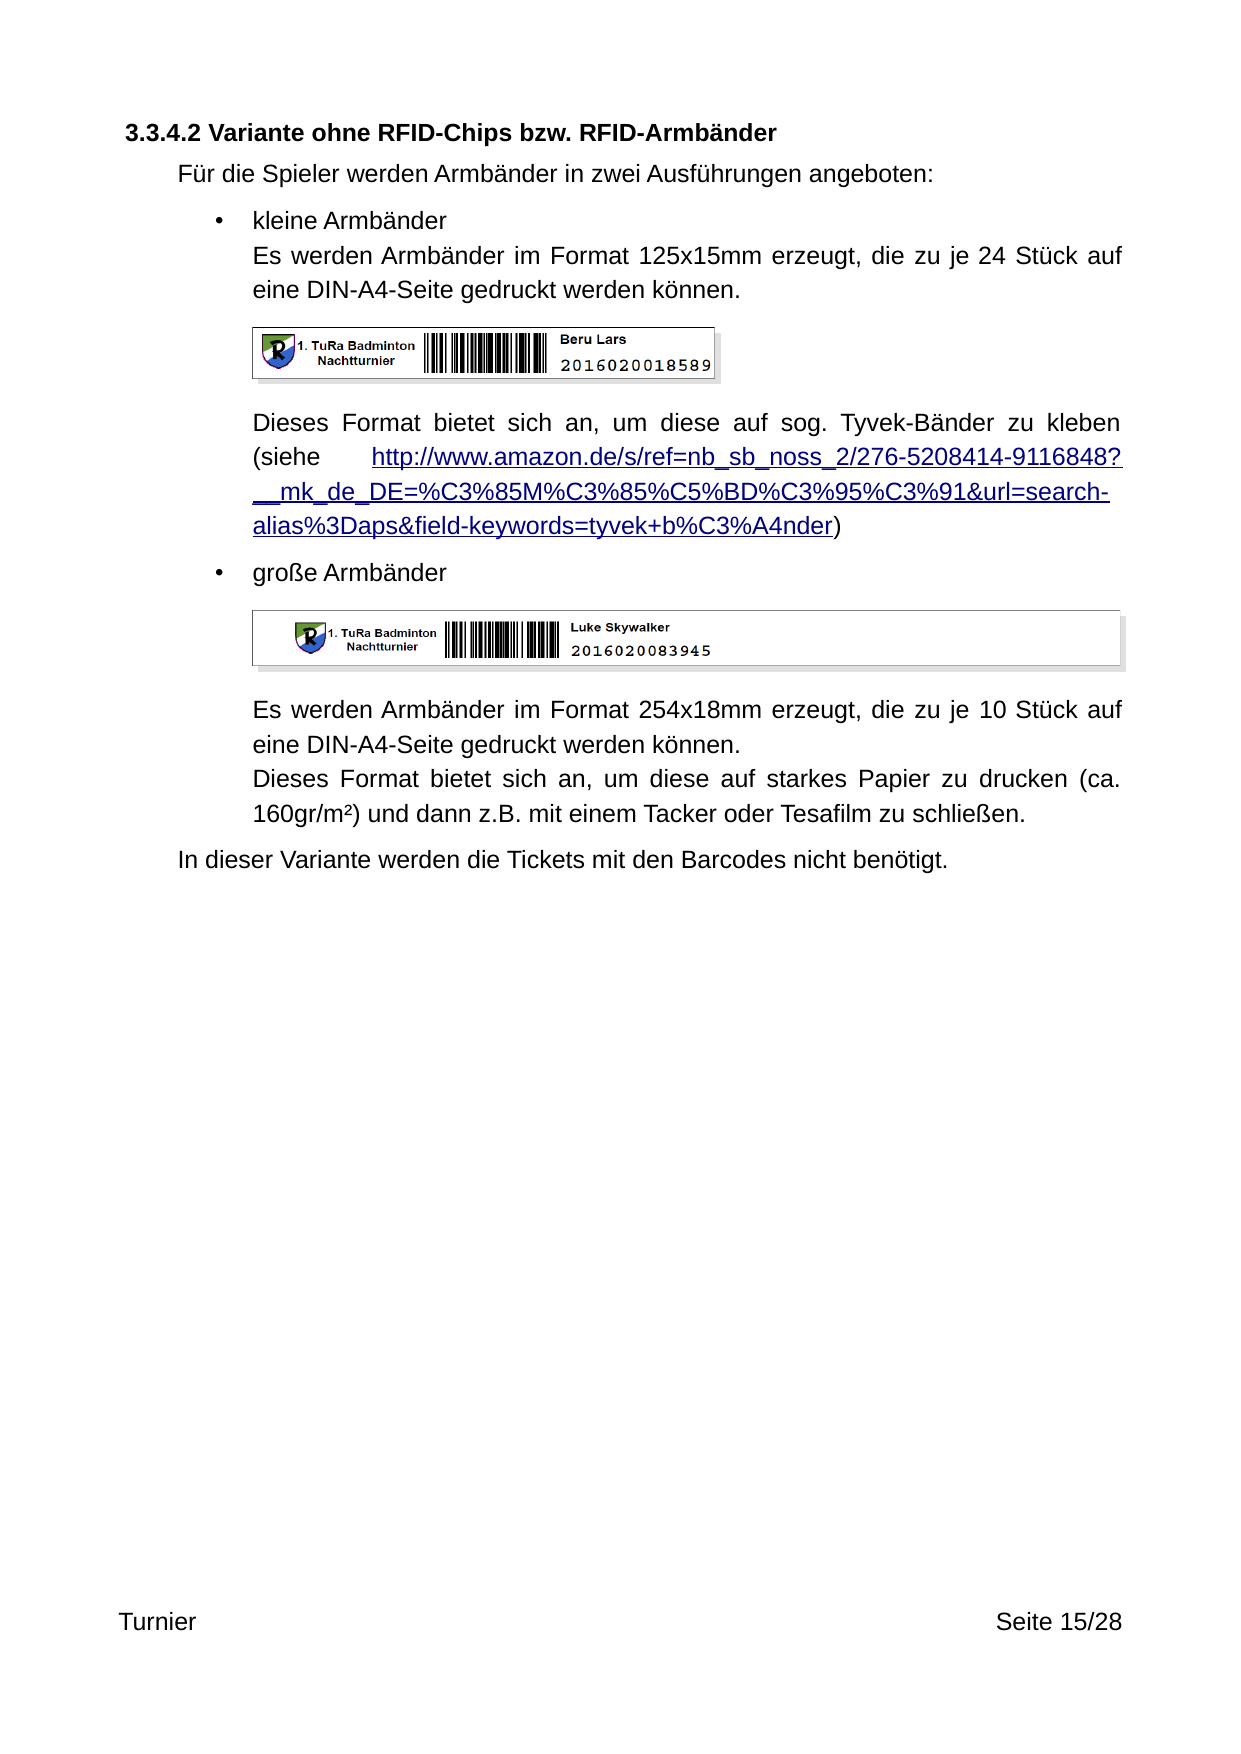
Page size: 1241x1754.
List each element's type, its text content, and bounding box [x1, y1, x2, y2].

text In dieser Variante werden die Tickets mit den Barcodes nicht benötigt. [177, 846, 1122, 874]
text Für die Spieler werden Armbänder in zwei Ausführungen angeboten: [177, 159, 1122, 188]
subtitle Variante ohne RFID-Chips bzw. RFID-Armbänder [118, 118, 1122, 147]
picture [252, 327, 715, 379]
picture [252, 610, 1121, 666]
list kleine Armbänder Es werden Armbänder im Format 125x15mm erzeugt, die zu je 24 Stück auf eine DIN-A4-Seite gedruckt werden können. Dieses Format bietet sich an, um diese auf sog. Tyvek-Bänder zu kleben (siehe http://www.amazon.de/s/ref=nb_sb_noss_2/276-5208414-9116848?__mk_de_DE=%C3%85M%C3%85%C5%BD%C3%95%C3%91&url=search-alias%3Daps&field-keywords=tyvek+b%C3%A4nder) [215, 206, 1122, 540]
list große Armbänder Es werden Armbänder im Format 254x18mm erzeugt, die zu je 10 Stück auf eine DIN-A4-Seite gedruckt werden können. Dieses Format bietet sich an, um diese auf starkes Papier zu drucken (ca. 160gr/m²) und dann z.B. mit einem Tacker oder Tesafilm zu schließen. [215, 558, 1122, 827]
